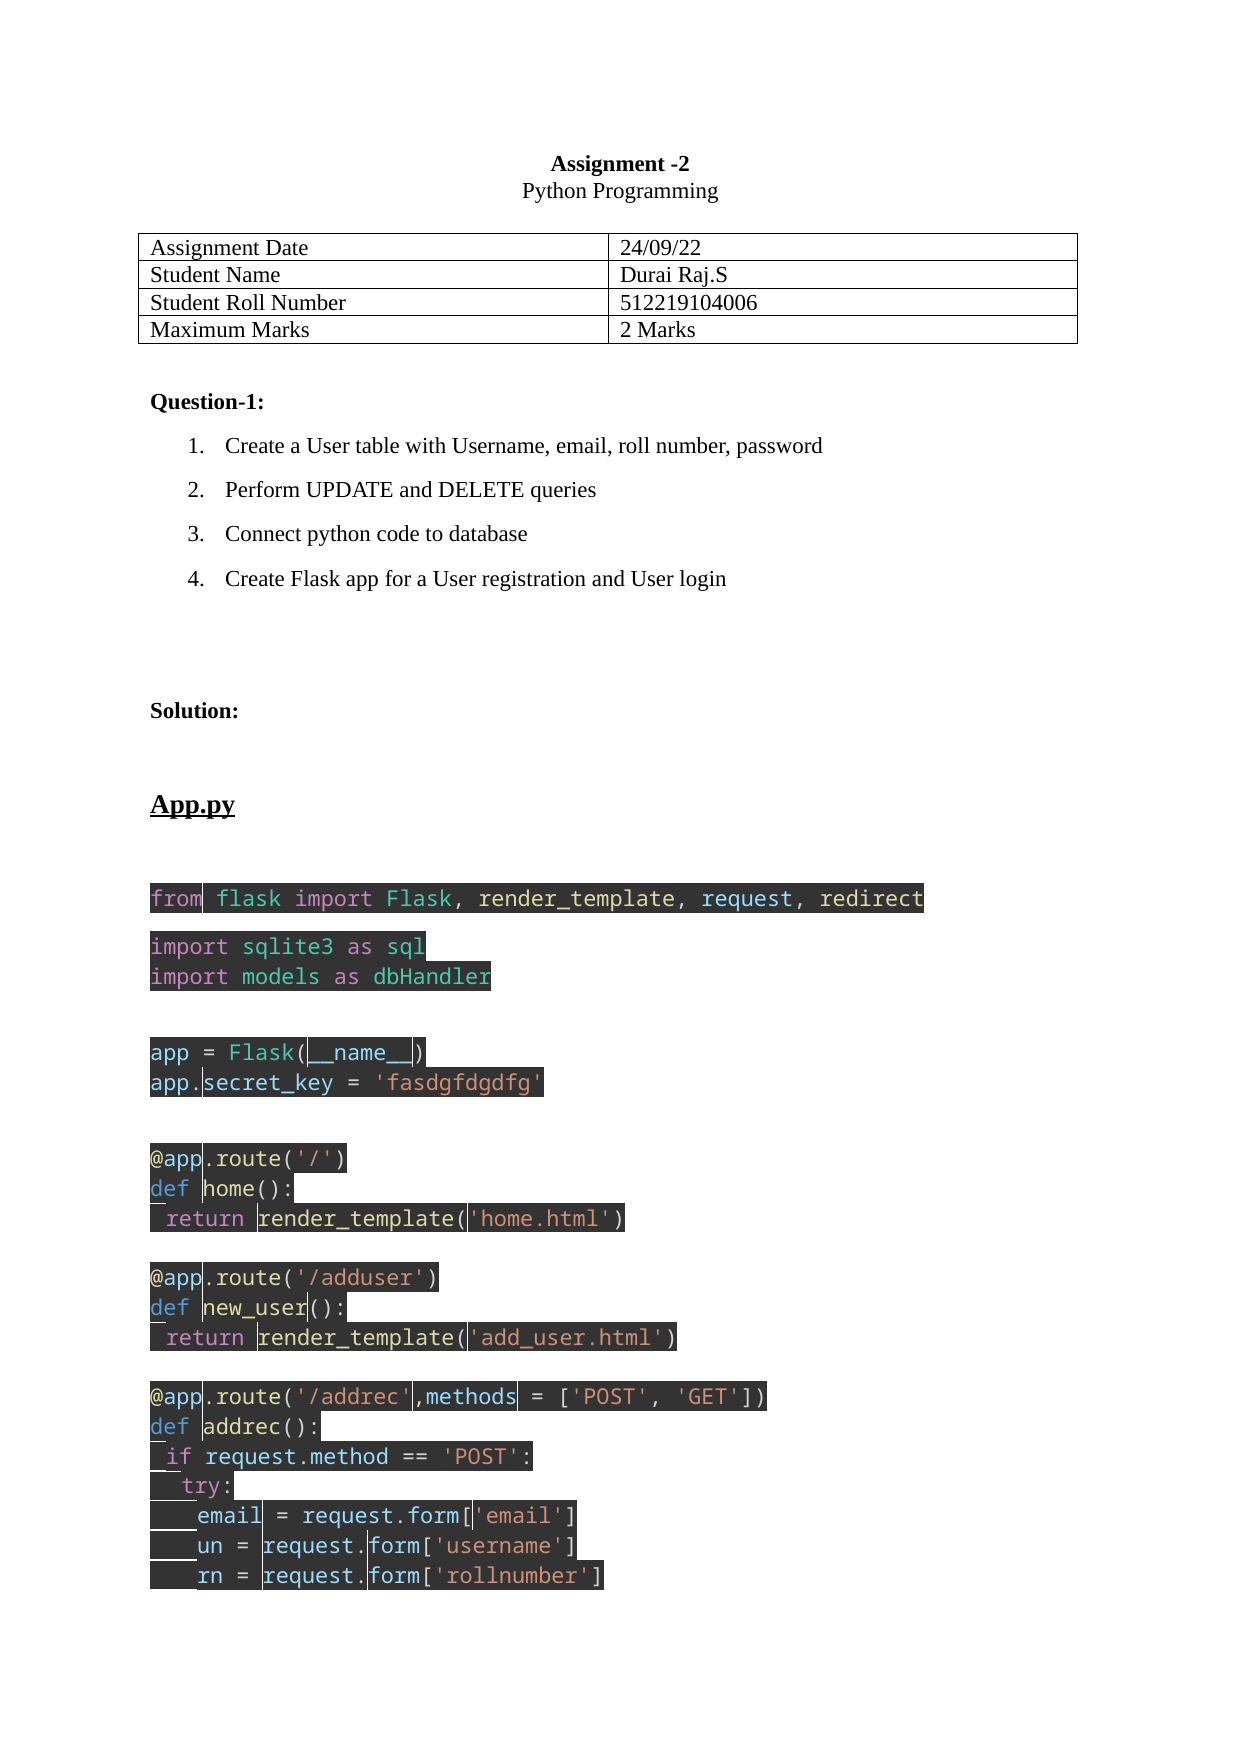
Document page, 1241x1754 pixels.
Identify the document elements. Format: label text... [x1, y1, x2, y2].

text try: [150, 1471, 1090, 1500]
table_cell Student Roll Number [139, 289, 608, 315]
table_cell 512219104006 [609, 289, 1077, 315]
text import models as dbHandler [150, 961, 1090, 991]
table_cell Durai Raj.S [609, 261, 1077, 288]
table_header Assignment Date [139, 234, 608, 260]
text def addrec(): [150, 1411, 1090, 1441]
text App.py [150, 788, 1090, 819]
text def home(): [150, 1173, 1090, 1203]
text if request.method == 'POST': [150, 1441, 1090, 1471]
table_cell 2 Marks [609, 316, 1077, 342]
list Connect python code to database [187, 521, 1090, 547]
text Python Programming [150, 178, 1090, 204]
table_cell Student Name [139, 261, 608, 288]
text import sqlite3 as sql [150, 931, 1090, 961]
table_cell Maximum Marks [139, 316, 608, 342]
list Create a User table with Username, email, roll number, password [187, 432, 1090, 458]
list Create Flask app for a User registration and User login [187, 565, 1090, 591]
text Solution: [150, 698, 1090, 724]
table_header 24/09/22 [609, 234, 1077, 260]
text Assignment -2 [150, 150, 1090, 176]
text @app.route('/addrec',methods = ['POST', 'GET']) [150, 1381, 1090, 1411]
text app.secret_key = 'fasdgfdgdfg' [150, 1067, 1090, 1097]
text @app.route('/') [150, 1143, 1090, 1173]
text from flask import Flask, render_template, request, redirect [150, 883, 1090, 913]
text email = request.form['email'] [150, 1500, 1090, 1530]
text return render_template('home.html') [150, 1203, 1090, 1232]
text app = Flask(__name__) [150, 1037, 1090, 1067]
text @app.route('/adduser') [150, 1262, 1090, 1292]
list Perform UPDATE and DELETE queries [187, 476, 1090, 503]
text un = request.form['username'] [150, 1530, 1090, 1560]
text rn = request.form['rollnumber'] [150, 1560, 1090, 1590]
text return render_template('add_user.html') [150, 1322, 1090, 1351]
text def new_user(): [150, 1292, 1090, 1322]
text Question-1: [150, 388, 1090, 414]
